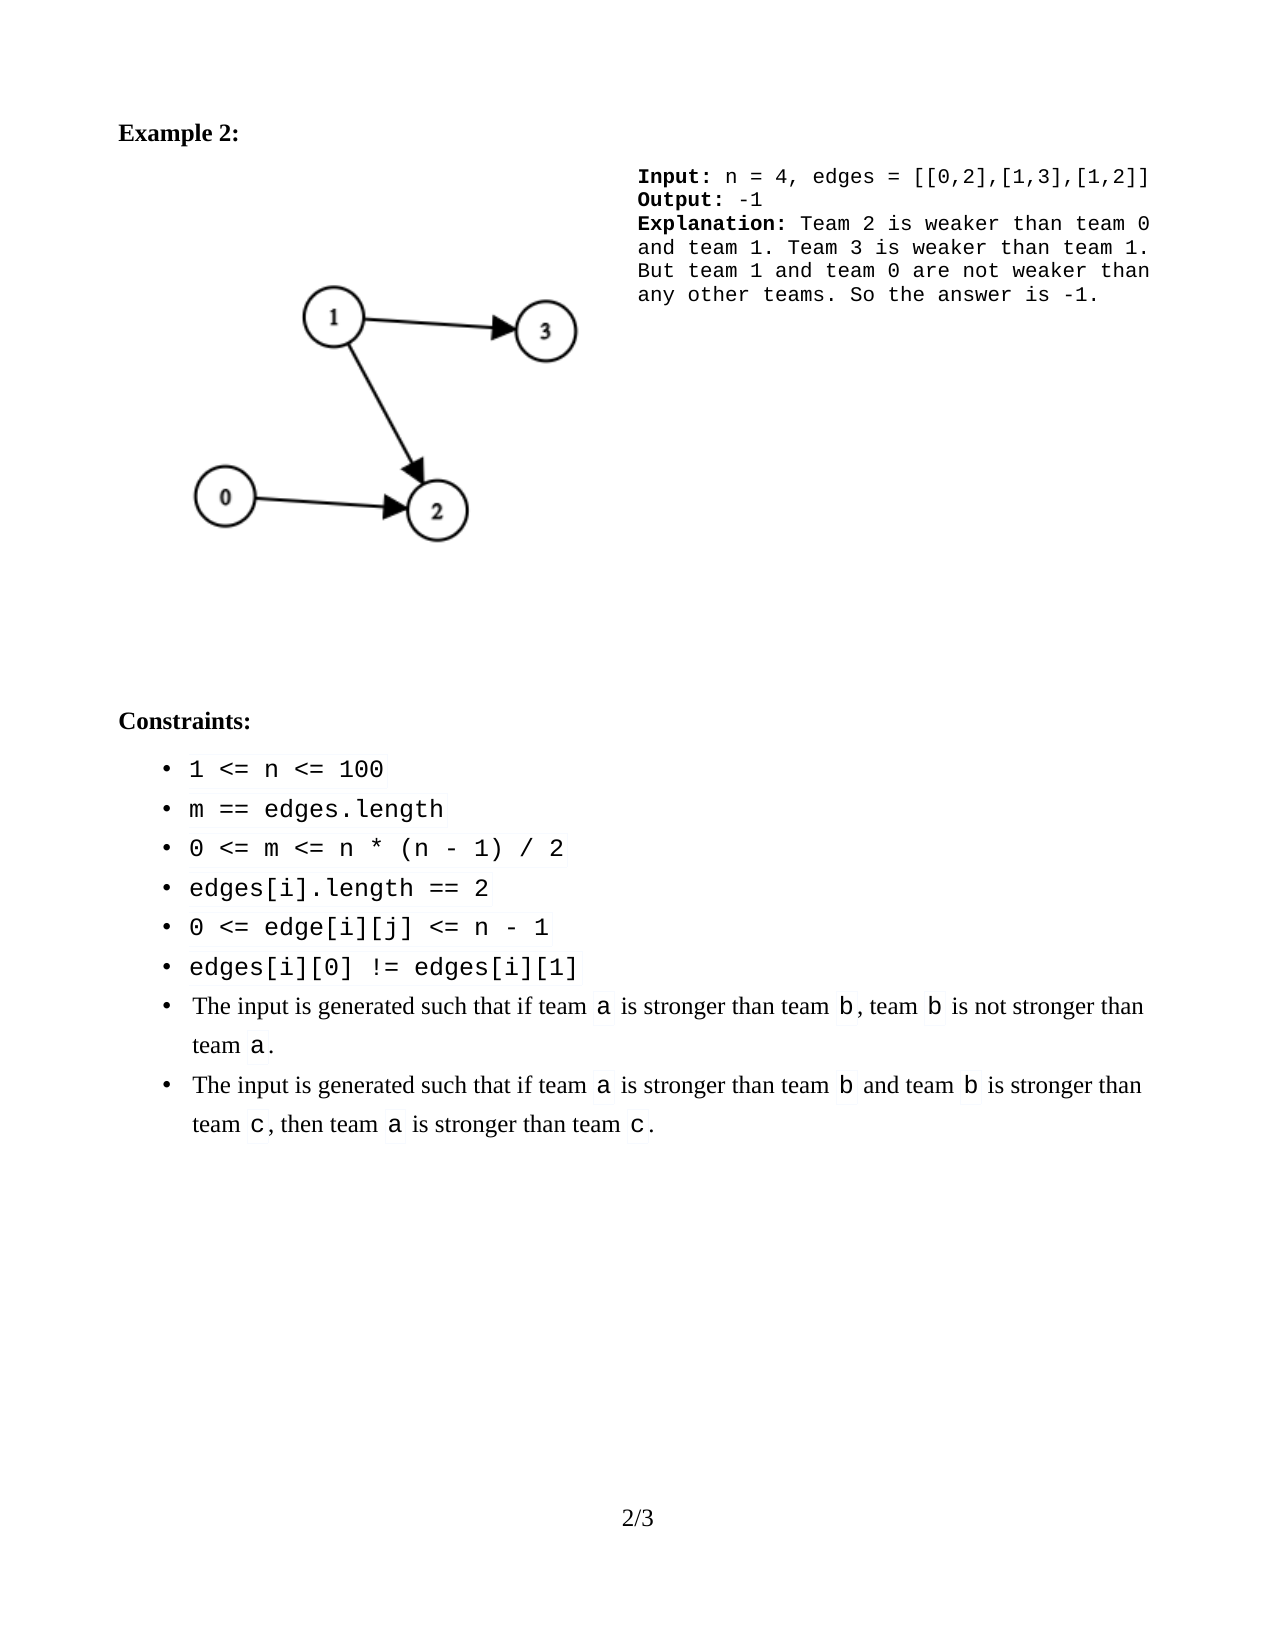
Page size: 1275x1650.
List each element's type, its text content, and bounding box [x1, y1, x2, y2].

list [493, 872, 1157, 906]
list [388, 754, 1157, 788]
list 0 <= m <= n * (n - 1) / 2 [162, 833, 567, 867]
list [583, 951, 1157, 985]
list edges[i][0] != edges[i][1] [162, 951, 582, 985]
table_header [118, 166, 637, 677]
list [448, 793, 1157, 827]
text Constraints: [118, 706, 1157, 735]
table_header Input: n = 4, edges = [[0,2],[1,3],[1,2]] Output: -1 Explanation: Team 2 is weaker than team 0 and team 1. Team 3 is weaker than team 1. But team 1 and team 0 are not weaker than any other teams. So the answer is -1. [638, 166, 1157, 677]
list 0 <= edge[i][j] <= n - 1 [162, 912, 552, 946]
list The input is generated such that if team a is stronger than team b, team b is not stronger than team a. [162, 991, 1157, 1064]
list [568, 833, 1157, 867]
picture [151, 179, 620, 649]
list 1 <= n <= 100 [162, 754, 387, 788]
list The input is generated such that if team a is stronger than team b and team b is stronger than team c, then team a is stronger than team c. [162, 1069, 1157, 1143]
list m == edges.length [162, 793, 447, 827]
text Example 2: [118, 118, 1157, 147]
list edges[i].length == 2 [162, 872, 492, 906]
list [553, 912, 1157, 946]
